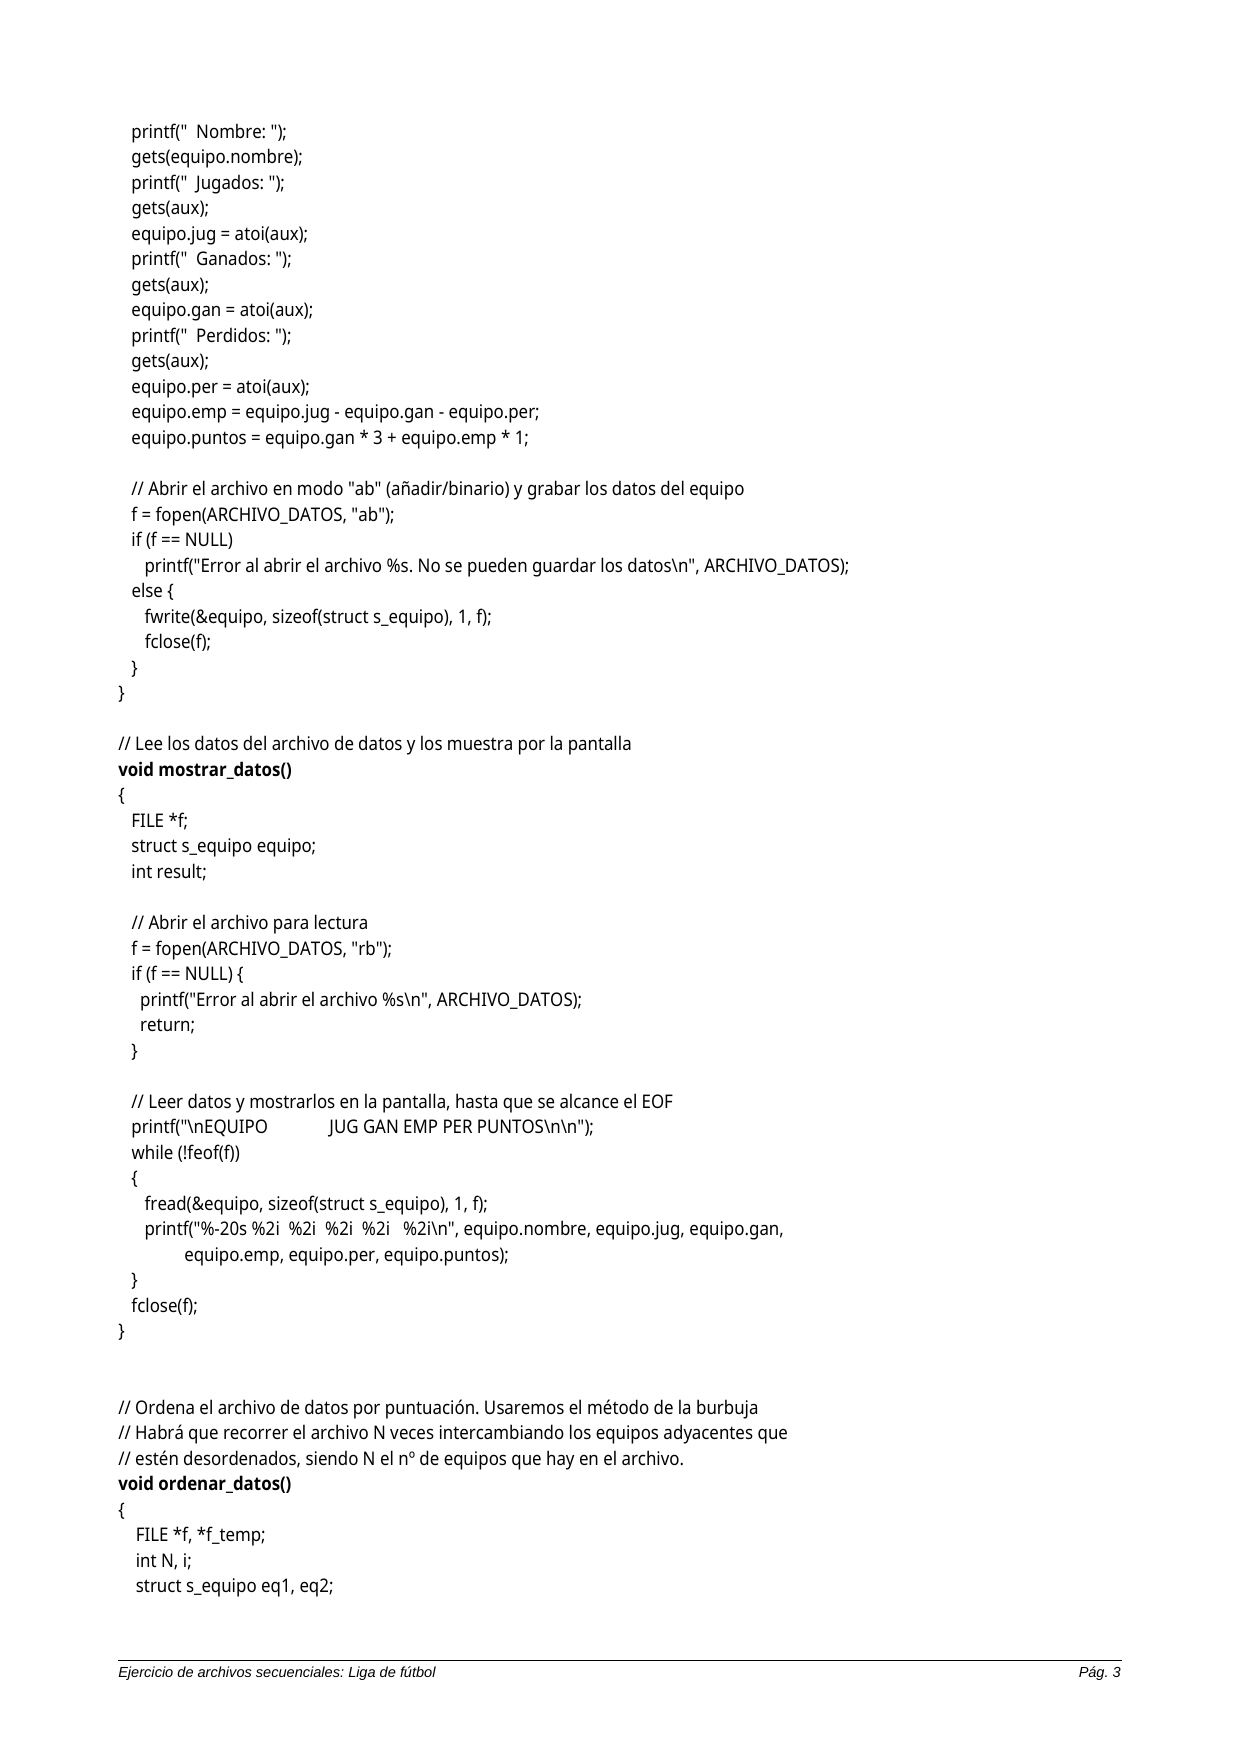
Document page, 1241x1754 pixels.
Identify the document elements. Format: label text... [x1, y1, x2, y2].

text struct s_equipo equipo; [118, 833, 1122, 858]
text fclose(f); [118, 1292, 1122, 1318]
text // Leer datos y mostrarlos en la pantalla, hasta que se alcance el EOF [118, 1088, 1122, 1113]
text return; [118, 1011, 1122, 1037]
text printf("Error al abrir el archivo %s\n", ARCHIVO_DATOS); [118, 986, 1122, 1011]
text FILE *f, *f_temp; [118, 1522, 1122, 1547]
text printf(" Ganados: "); [118, 246, 1122, 271]
text if (f == NULL) { [118, 960, 1122, 986]
text FILE *f; [118, 807, 1122, 833]
text gets(aux); [118, 195, 1122, 220]
text } [118, 679, 1122, 705]
text f = fopen(ARCHIVO_DATOS, "rb"); [118, 935, 1122, 960]
text f = fopen(ARCHIVO_DATOS, "ab"); [118, 501, 1122, 526]
text void ordenar_datos() [118, 1471, 1122, 1496]
text printf(" Perdidos: "); [118, 322, 1122, 348]
text } [118, 654, 1122, 679]
text printf("%-20s %2i %2i %2i %2i %2i\n", equipo.nombre, equipo.jug, equipo.gan, [118, 1216, 1122, 1241]
text while (!feof(f)) [118, 1139, 1122, 1164]
text equipo.gan = atoi(aux); [118, 297, 1122, 322]
text // Lee los datos del archivo de datos y los muestra por la pantalla [118, 731, 1122, 756]
text // Habrá que recorrer el archivo N veces intercambiando los equipos adyacentes que [118, 1420, 1122, 1445]
text printf(" Jugados: "); [118, 169, 1122, 195]
text { [118, 1496, 1122, 1522]
text // Abrir el archivo para lectura [118, 909, 1122, 935]
text gets(equipo.nombre); [118, 144, 1122, 169]
text // estén desordenados, siendo N el nº de equipos que hay en el archivo. [118, 1445, 1122, 1471]
text gets(aux); [118, 271, 1122, 297]
text } [118, 1318, 1122, 1343]
text equipo.per = atoi(aux); [118, 373, 1122, 399]
text void mostrar_datos() [118, 756, 1122, 782]
text equipo.emp, equipo.per, equipo.puntos); [118, 1241, 1122, 1267]
text } [118, 1037, 1122, 1062]
text printf("\nEQUIPO JUG GAN EMP PER PUNTOS\n\n"); [118, 1113, 1122, 1139]
text fwrite(&equipo, sizeof(struct s_equipo), 1, f); [118, 603, 1122, 628]
text equipo.emp = equipo.jug - equipo.gan - equipo.per; [118, 399, 1122, 424]
text printf("Error al abrir el archivo %s. No se pueden guardar los datos\n", ARCHIVO_DATOS); [118, 552, 1122, 577]
text else { [118, 577, 1122, 603]
text { [118, 782, 1122, 807]
text struct s_equipo eq1, eq2; [118, 1573, 1122, 1598]
text int result; [118, 858, 1122, 884]
text fread(&equipo, sizeof(struct s_equipo), 1, f); [118, 1190, 1122, 1216]
text fclose(f); [118, 628, 1122, 654]
text printf(" Nombre: "); [118, 118, 1122, 144]
text int N, i; [118, 1547, 1122, 1573]
text // Abrir el archivo en modo "ab" (añadir/binario) y grabar los datos del equipo [118, 475, 1122, 501]
text gets(aux); [118, 348, 1122, 373]
text } [118, 1267, 1122, 1292]
text // Ordena el archivo de datos por puntuación. Usaremos el método de la burbuja [118, 1394, 1122, 1420]
text if (f == NULL) [118, 526, 1122, 552]
text equipo.puntos = equipo.gan * 3 + equipo.emp * 1; [118, 424, 1122, 450]
text { [118, 1164, 1122, 1190]
text equipo.jug = atoi(aux); [118, 220, 1122, 246]
